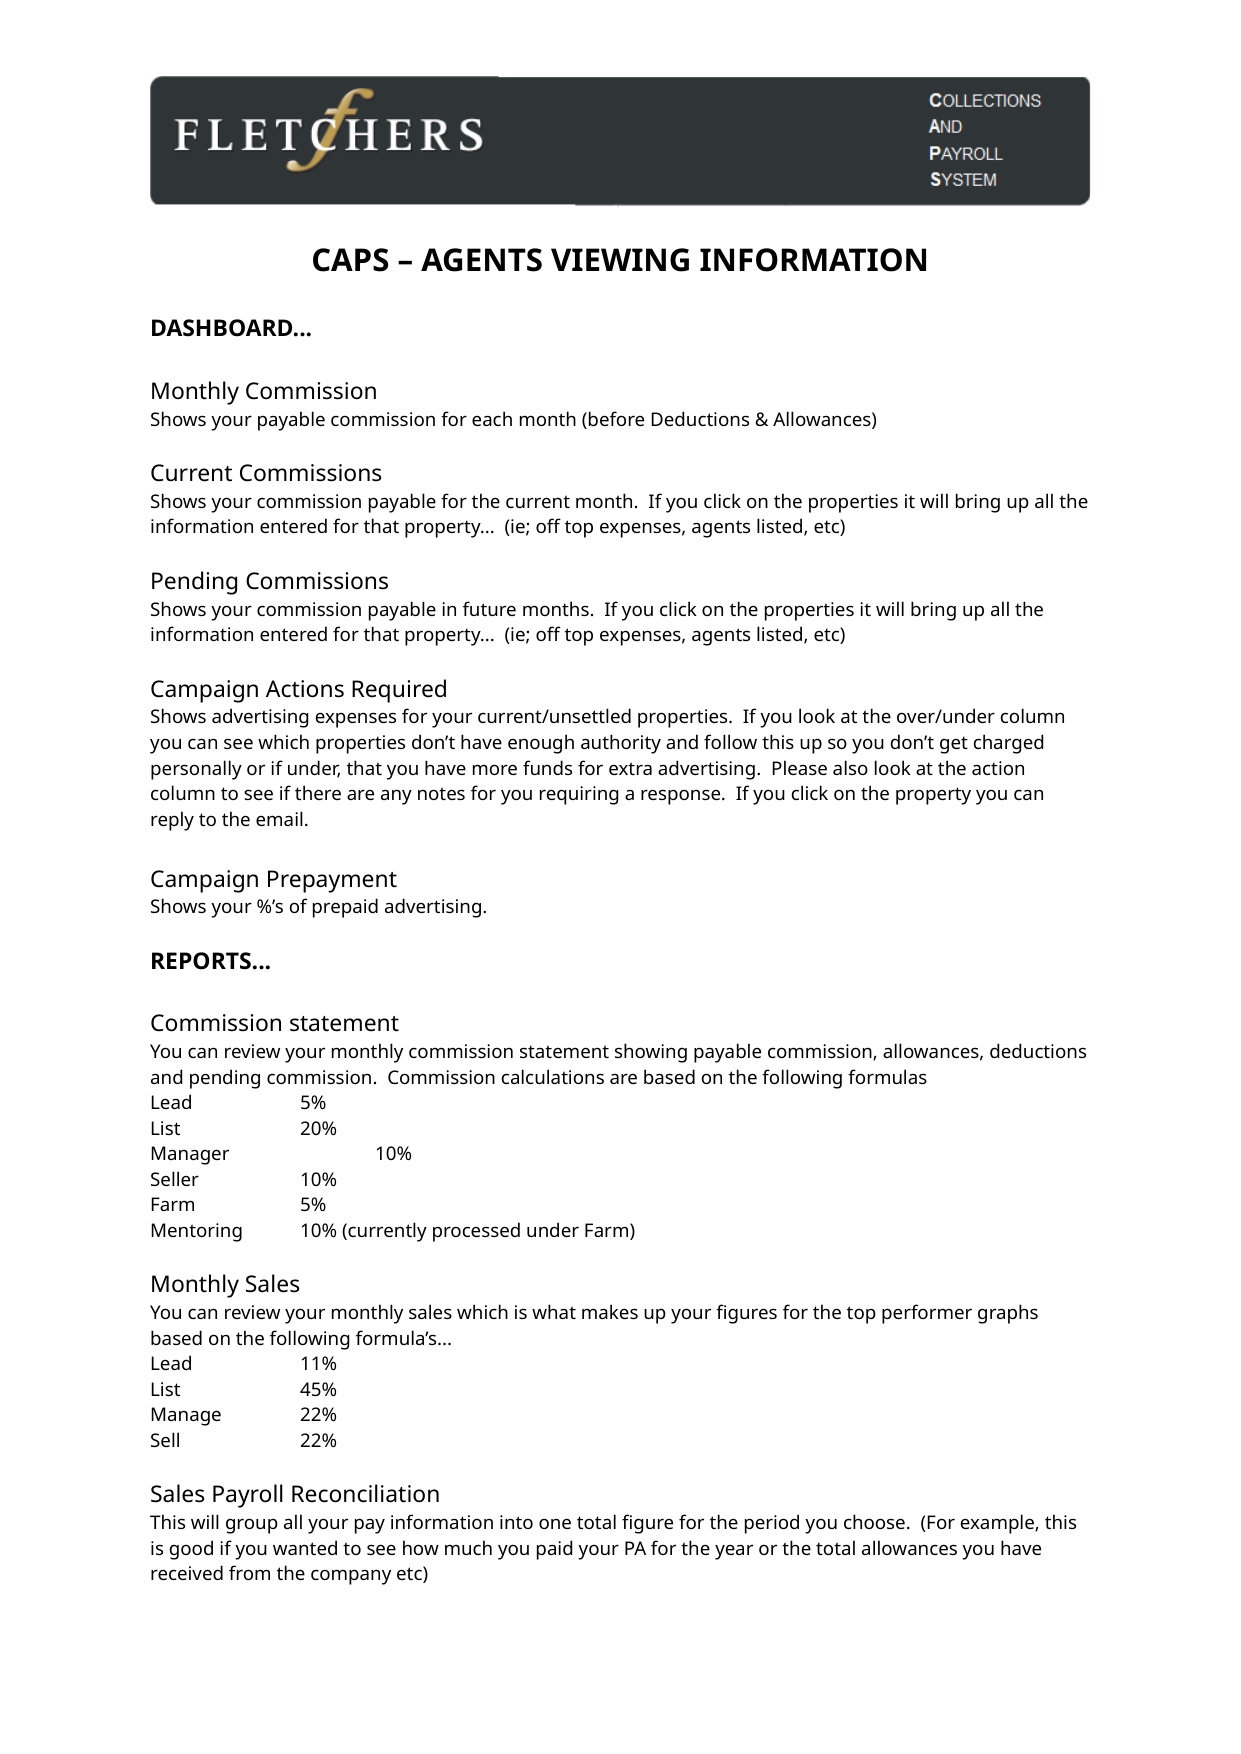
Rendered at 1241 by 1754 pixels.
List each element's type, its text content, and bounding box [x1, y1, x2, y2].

text Shows your commission payable in future months. If you click on the properties it will bring up all the information entered for that property... (ie; off top expenses, agents listed, etc) [150, 596, 1090, 647]
picture [150, 76, 1091, 207]
text Pending Commissions [150, 565, 1090, 596]
text REPORTS... [150, 945, 1090, 976]
text Current Commissions [150, 457, 1090, 488]
text Seller 10% [150, 1166, 1090, 1192]
text Shows your commission payable for the current month. If you click on the properties it will bring up all the information entered for that property... (ie; off top expenses, agents listed, etc) [150, 488, 1090, 539]
text Sales Payroll Reconciliation [150, 1478, 1090, 1509]
text This will group all your pay information into one total figure for the period you choose. (For example, this is good if you wanted to see how much you paid your PA for the year or the total allowances you have received from the company etc) [150, 1509, 1090, 1586]
text Shows your %’s of prepaid advertising. [150, 894, 1090, 919]
text CAPS – AGENTS VIEWING INFORMATION [150, 238, 1090, 281]
text Manager 10% [150, 1141, 1090, 1166]
text Campaign Actions Required [150, 672, 1090, 704]
text Monthly Sales [150, 1268, 1090, 1299]
text Shows advertising expenses for your current/unsettled properties. If you look at the over/under column you can see which properties don’t have enough authority and follow this up so you don’t get charged personally or if under, that you have more funds for extra advertising. Please also look at the action column to see if there are any notes for you requiring a response. If you click on the property you can reply to the email. [150, 704, 1090, 831]
text Mentoring 10% (currently processed under Farm) [150, 1217, 1090, 1243]
text Lead 11% [150, 1351, 1090, 1376]
text You can review your monthly commission statement showing payable commission, allowances, deductions and pending commission. Commission calculations are based on the following formulas [150, 1039, 1090, 1090]
text DASHBOARD... [150, 312, 1090, 343]
text List 45% [150, 1376, 1090, 1402]
text Commission statement [150, 1007, 1090, 1039]
text You can review your monthly sales which is what makes up your figures for the top performer graphs based on the following formula’s... [150, 1299, 1090, 1351]
text Sell 22% [150, 1427, 1090, 1453]
text Shows your payable commission for each month (before Deductions & Allowances) [150, 406, 1090, 431]
text Campaign Prepayment [150, 863, 1090, 894]
text Farm 5% [150, 1192, 1090, 1217]
text Monthly Commission [150, 374, 1090, 406]
text Manage 22% [150, 1402, 1090, 1427]
text Lead 5% [150, 1090, 1090, 1115]
text List 20% [150, 1115, 1090, 1141]
